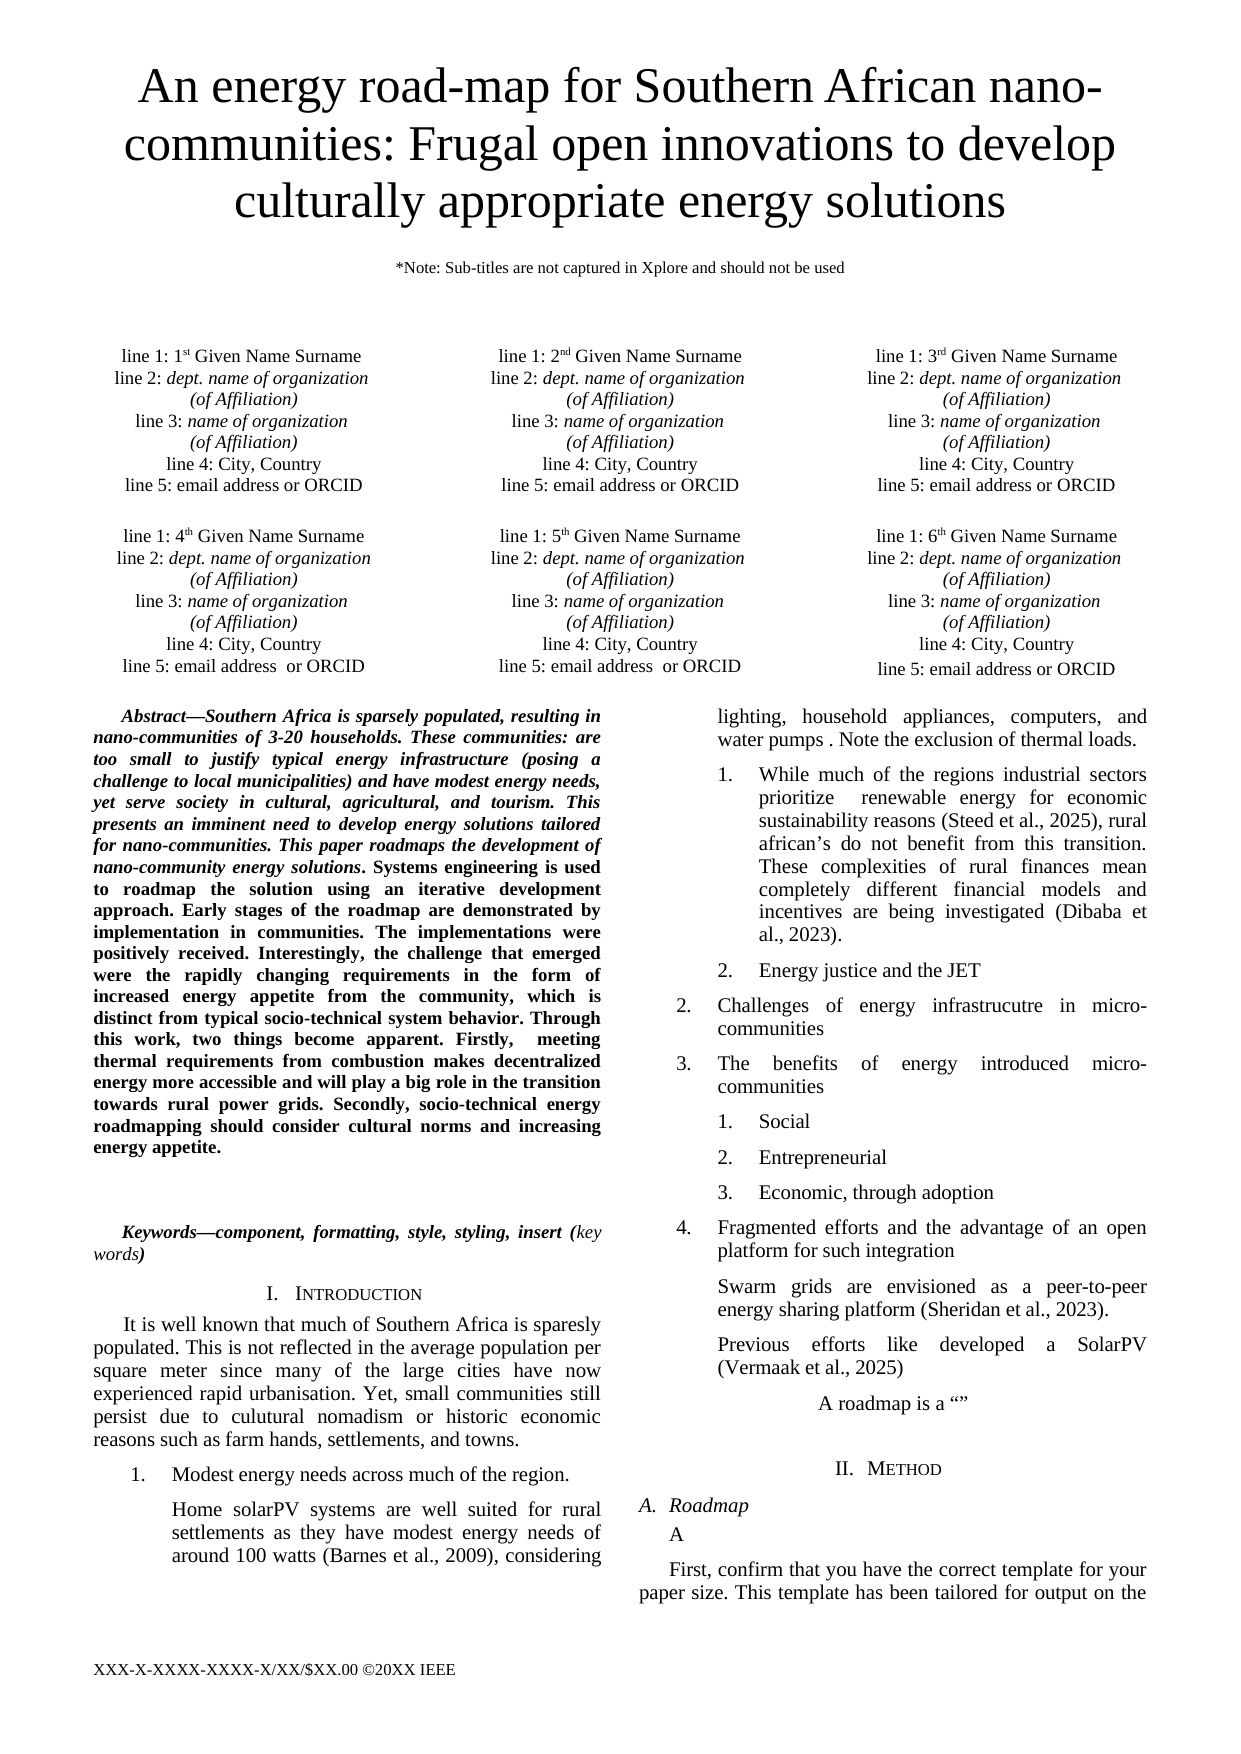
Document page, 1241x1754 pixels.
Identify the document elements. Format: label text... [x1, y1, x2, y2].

text First, confirm that you have the correct template for your paper size. This template has been tailored for output on the [639, 1558, 1147, 1604]
text Abstract—Southern Africa is sparsely populated, resulting in nano-communities of 3-20 households. These communities: are too small to justify typical energy infrastructure (posing a challenge to local municipalities) and have modest energy needs, yet serve society in cultural, agricultural, and tourism. This presents an imminent need to develop energy solutions tailored for nano-communities. This paper roadmaps the development of nano-community energy solutions. Systems engineering is used to roadmap the solution using an iterative development approach. Early stages of the roadmap are demonstrated by implementation in communities. The implementations were positively received. Interestingly, the challenge that emerged were the rapidly changing requirements in the form of increased energy appetite from the community, which is distinct from typical socio-technical system behavior. Through this work, two things become apparent. Firstly, meeting thermal requirements from combustion makes decentralized energy more accessible and will play a big role in the transition towards rural power grids. Secondly, socio-technical energy roadmapping should consider cultural norms and increasing energy appetite. [93, 705, 601, 1158]
subtitle Method [639, 1456, 1147, 1480]
title An energy road-map for Southern African nano-communities: Frugal open innovations to develop culturally appropriate energy solutions [93, 56, 1147, 229]
list Energy justice and the JET [717, 959, 1147, 982]
list Home solarPV systems are well suited for rural settlements as they have modest energy needs of around 100 watts (Barnes et al., 2009), considering [130, 1498, 601, 1567]
list Social [717, 1111, 1147, 1133]
subtitle Roadmap [639, 1493, 1147, 1517]
text A roadmap is a “” [639, 1391, 1147, 1415]
text line 1: 5th Given Name Surname line 2: dept. name of organization (of Affiliation) line 3: name of organization (of Affiliation) line 4: City, Country line 5: email address or ORCID [469, 525, 771, 676]
list lighting, household appliances, computers, and water pumps . Note the exclusion of thermal loads. [676, 705, 1147, 751]
list Economic, through adoption [717, 1181, 1147, 1204]
list Previous efforts like developed a SolarPV (Vermaak et al., 2025) [676, 1333, 1147, 1379]
text line 1: 3rd Given Name Surname line 2: dept. name of organization (of Affiliation) line 3: name of organization (of Affiliation) line 4: City, Country line 5: email address or ORCID [846, 345, 1147, 496]
text *Note: Sub-titles are not captured in Xplore and should not be used [93, 258, 1147, 277]
text line 1: 4th Given Name Surname line 2: dept. name of organization (of Affiliation) line 3: name of organization (of Affiliation) line 4: City, Country line 5: email address or ORCID [93, 525, 394, 676]
text line 1: 2nd Given Name Surname line 2: dept. name of organization (of Affiliation) line 3: name of organization (of Affiliation) line 4: City, Country line 5: email address or ORCID [469, 345, 771, 496]
list Fragmented efforts and the advantage of an open platform for such integration [676, 1217, 1147, 1262]
list Modest energy needs across much of the region. [130, 1463, 601, 1486]
text line 1: 1st Given Name Surname line 2: dept. name of organization (of Affiliation) line 3: name of organization (of Affiliation) line 4: City, Country line 5: email address or ORCID [93, 345, 394, 496]
list While much of the regions industrial sectors prioritize renewable energy for economic sustainability reasons (Steed et al., 2025), rural african’s do not benefit from this transition. These complexities of rural finances mean completely different financial models and incentives are being investigated (Dibaba et al., 2023). [717, 763, 1147, 946]
list Entrepreneurial [717, 1146, 1147, 1169]
list Swarm grids are envisioned as a peer-to-peer energy sharing platform (Sheridan et al., 2023). [676, 1275, 1147, 1321]
text Keywords—component, formatting, style, styling, insert (key words) [93, 1221, 601, 1264]
subtitle Introduction [93, 1281, 601, 1305]
list The benefits of energy introduced micro-communities [676, 1052, 1147, 1098]
text line 1: 6th Given Name Surname line 2: dept. name of organization (of Affiliation) line 3: name of organization (of Affiliation) line 4: City, Country line 5: email address or ORCID [846, 525, 1147, 681]
text It is well known that much of Southern Africa is sparesly populated. This is not reflected in the average population per square meter since many of the large cities have now experienced rapid urbanisation. Yet, small communities still persist due to culutural nomadism or historic economic reasons such as farm hands, settlements, and towns. [93, 1313, 601, 1451]
list Challenges of energy infrastrucutre in micro-communities [676, 994, 1147, 1040]
text A [639, 1523, 1147, 1546]
